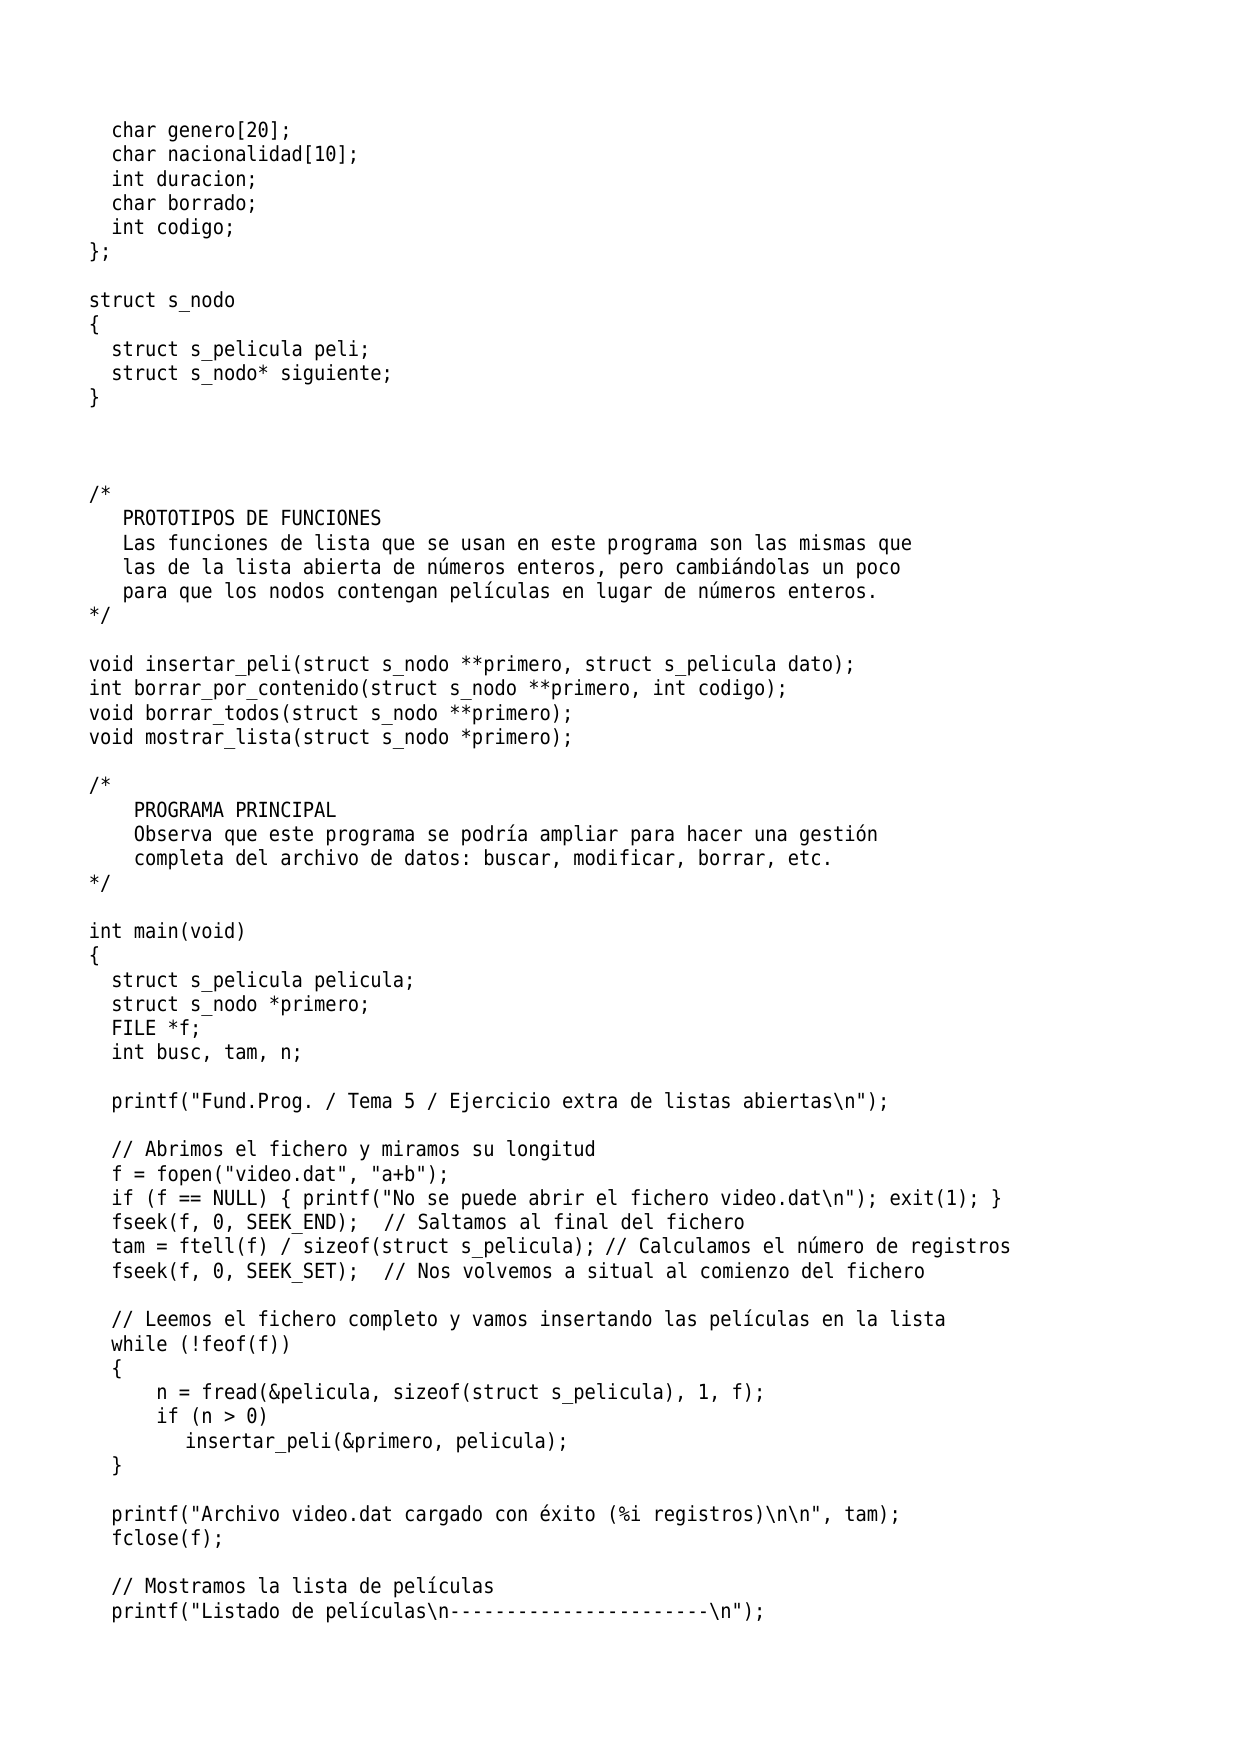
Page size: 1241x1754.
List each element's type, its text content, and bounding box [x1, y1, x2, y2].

text struct s_nodo [88, 288, 1152, 312]
text FILE *f; [88, 1016, 1152, 1040]
text { [88, 1356, 1152, 1380]
text while (!feof(f)) [88, 1332, 1152, 1356]
text void borrar_todos(struct s_nodo **primero); [88, 701, 1152, 725]
text tam = ftell(f) / sizeof(struct s_pelicula); // Calculamos el número de registros [88, 1234, 1152, 1259]
text fseek(f, 0, SEEK_SET); // Nos volvemos a situal al comienzo del fichero [88, 1259, 1152, 1283]
text PROTOTIPOS DE FUNCIONES [88, 506, 1152, 531]
text struct s_pelicula peli; [88, 337, 1152, 361]
text printf("Archivo video.dat cargado con éxito (%i registros)\n\n", tam); [88, 1502, 1152, 1526]
text completa del archivo de datos: buscar, modificar, borrar, etc. [88, 846, 1152, 871]
text printf("Listado de películas\n-----------------------\n"); [88, 1599, 1152, 1623]
text { [88, 943, 1152, 968]
text // Abrimos el fichero y miramos su longitud [88, 1137, 1152, 1162]
text int busc, tam, n; [88, 1040, 1152, 1065]
text fclose(f); [88, 1526, 1152, 1550]
text las de la lista abierta de números enteros, pero cambiándolas un poco [88, 555, 1152, 579]
text struct s_nodo* siguiente; [88, 361, 1152, 385]
text // Leemos el fichero completo y vamos insertando las películas en la lista [88, 1307, 1152, 1332]
text } [88, 385, 1152, 409]
text fseek(f, 0, SEEK_END); // Saltamos al final del fichero [88, 1210, 1152, 1234]
text int codigo; [88, 215, 1152, 239]
text Observa que este programa se podría ampliar para hacer una gestión [88, 822, 1152, 846]
text */ [88, 603, 1152, 628]
text { [88, 312, 1152, 337]
text para que los nodos contengan películas en lugar de números enteros. [88, 579, 1152, 603]
text void insertar_peli(struct s_nodo **primero, struct s_pelicula dato); [88, 652, 1152, 676]
text void mostrar_lista(struct s_nodo *primero); [88, 725, 1152, 749]
text if (n > 0) [88, 1404, 1152, 1429]
text } [88, 1453, 1152, 1477]
text insertar_peli(&primero, pelicula); [88, 1429, 1152, 1453]
text }; [88, 239, 1152, 264]
text f = fopen("video.dat", "a+b"); [88, 1162, 1152, 1186]
text Las funciones de lista que se usan en este programa son las mismas que [88, 531, 1152, 555]
text n = fread(&pelicula, sizeof(struct s_pelicula), 1, f); [88, 1380, 1152, 1404]
text int duracion; [88, 167, 1152, 191]
text if (f == NULL) { printf("No se puede abrir el fichero video.dat\n"); exit(1); } [88, 1186, 1152, 1210]
text struct s_nodo *primero; [88, 992, 1152, 1016]
text char nacionalidad[10]; [88, 142, 1152, 167]
text /* [88, 773, 1152, 798]
text struct s_pelicula pelicula; [88, 968, 1152, 992]
text printf("Fund.Prog. / Tema 5 / Ejercicio extra de listas abiertas\n"); [88, 1089, 1152, 1113]
text /* [88, 482, 1152, 506]
text int main(void) [88, 919, 1152, 943]
text PROGRAMA PRINCIPAL [88, 798, 1152, 822]
text char genero[20]; [88, 118, 1152, 142]
text char borrado; [88, 191, 1152, 215]
text int borrar_por_contenido(struct s_nodo **primero, int codigo); [88, 676, 1152, 701]
text */ [88, 871, 1152, 895]
text // Mostramos la lista de películas [88, 1574, 1152, 1599]
